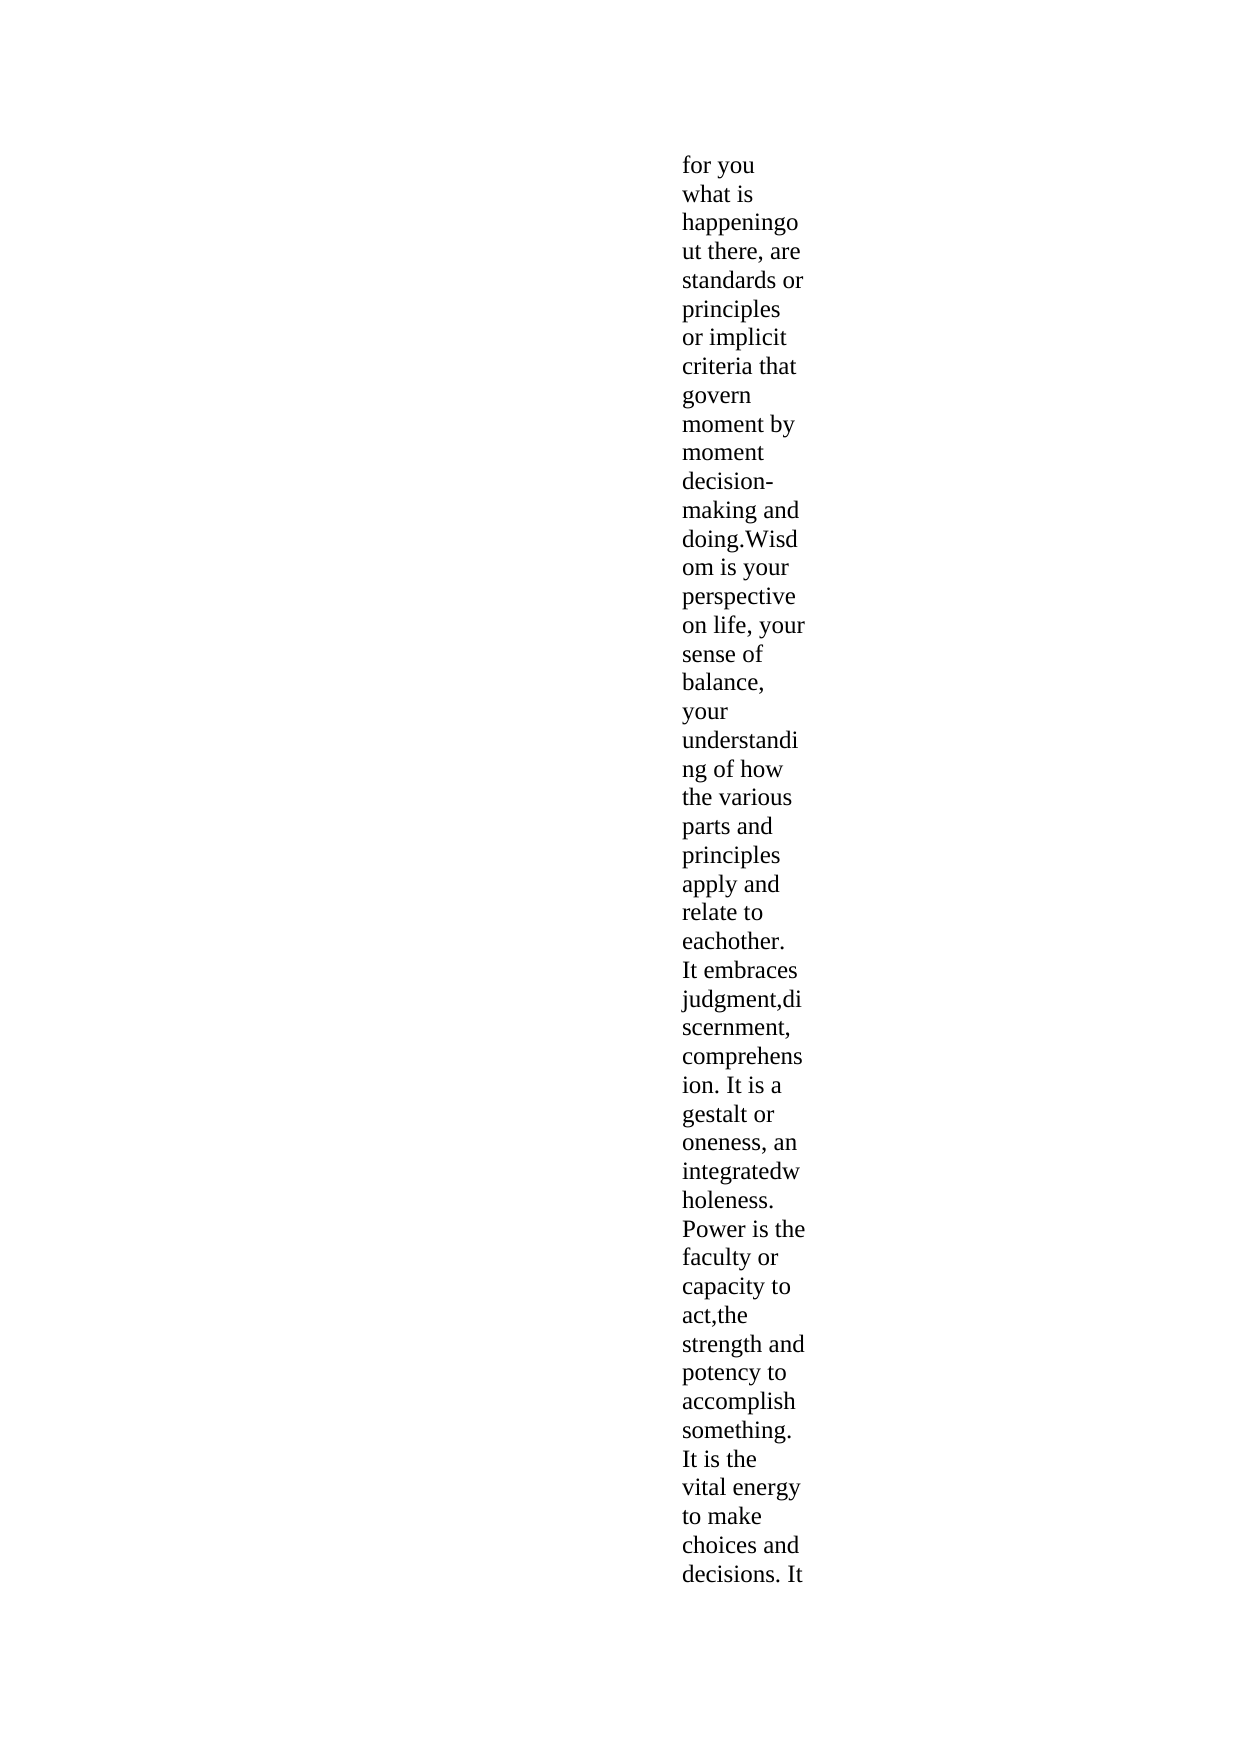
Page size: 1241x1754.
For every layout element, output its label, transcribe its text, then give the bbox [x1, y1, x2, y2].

table_cell [435, 150, 558, 1587]
table_cell for you what is happeningout there, are standards or principles or implicit criteria that govern moment by moment decision-making and doing.Wisdom is your perspective on life, your sense of balance, your understanding of how the various parts and principles apply and relate to eachother. It embraces judgment,discernment, comprehension. It is a gestalt or oneness, an integratedwholeness. Power is the faculty or capacity to act,the strength and potency to accomplish something. It is the vital energy to make choices and decisions. It [682, 150, 805, 1587]
table_cell [805, 150, 929, 1587]
table_cell [929, 150, 1053, 1587]
table_cell [558, 150, 682, 1587]
table_cell [188, 150, 311, 1587]
table_cell [311, 150, 434, 1587]
